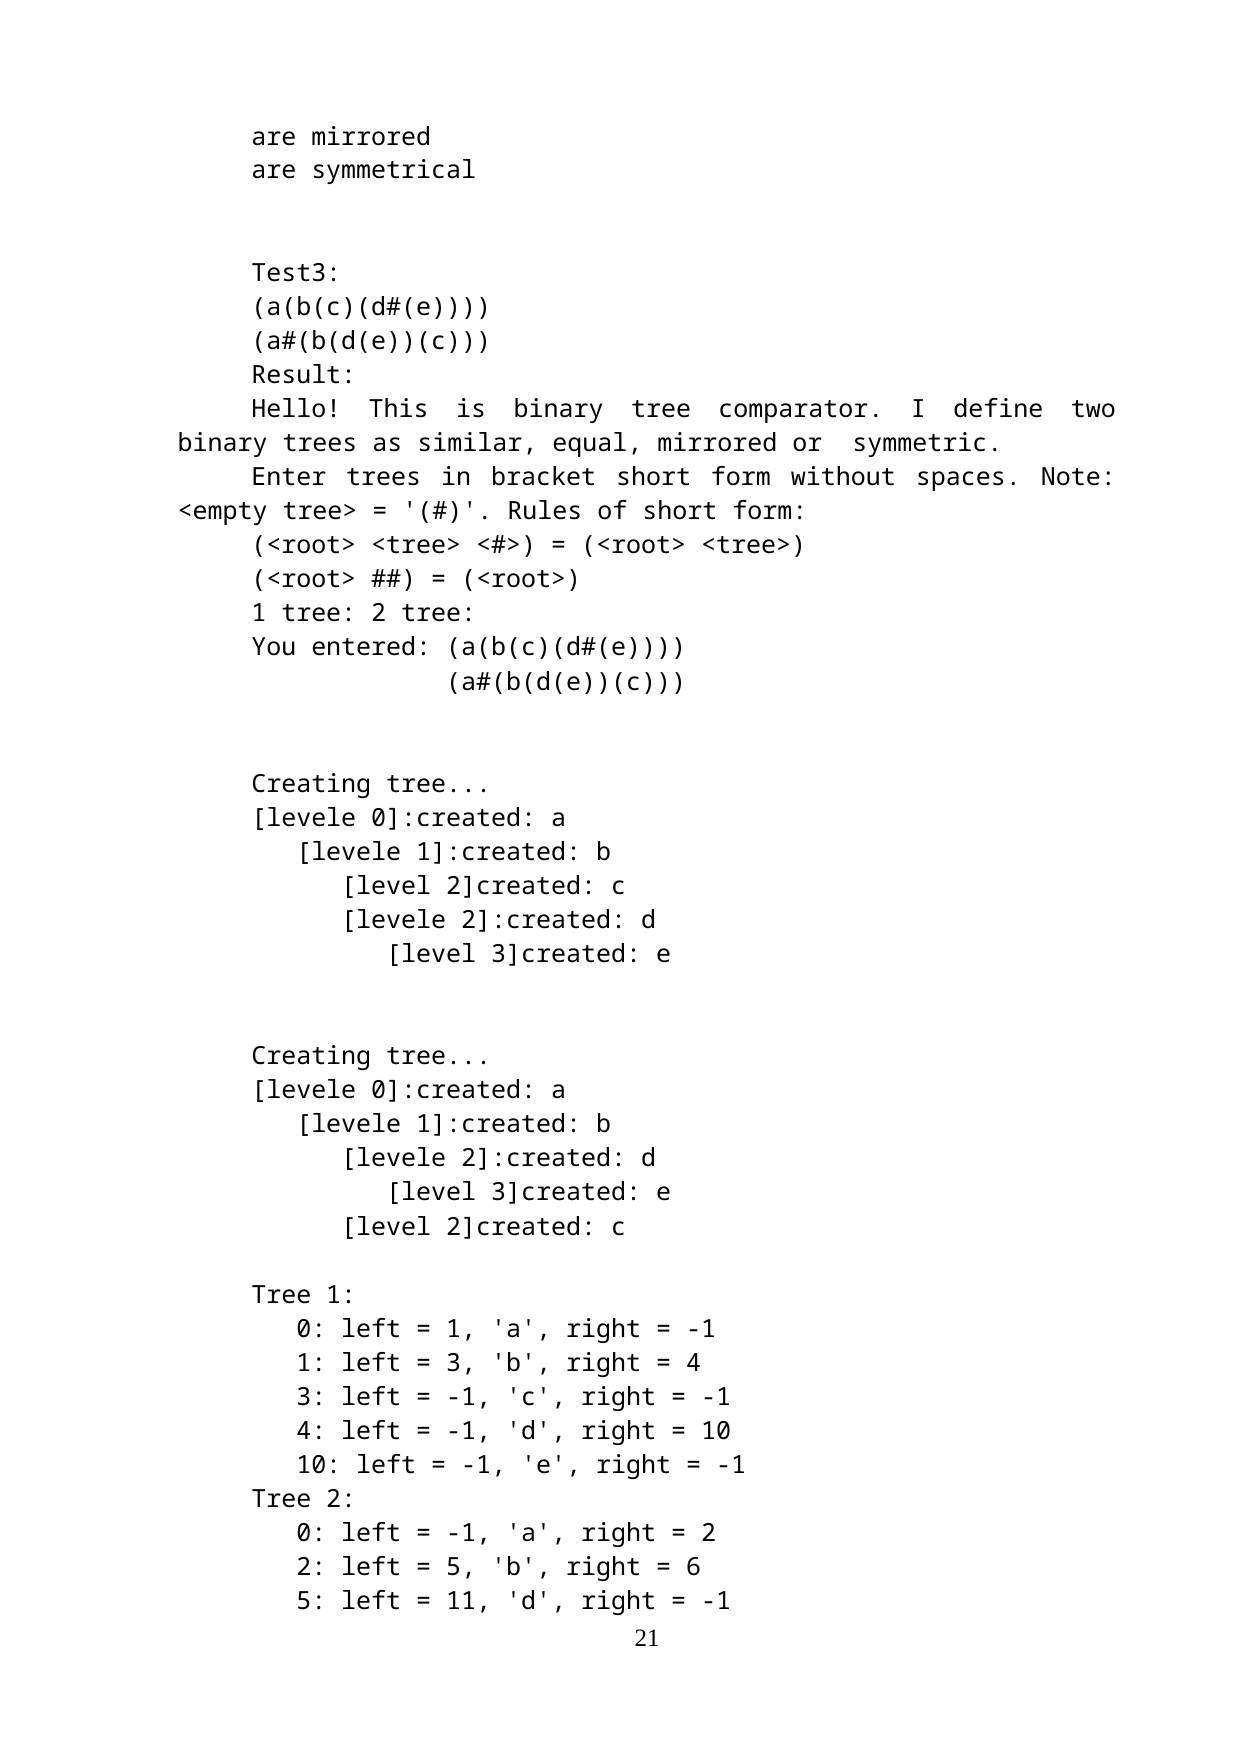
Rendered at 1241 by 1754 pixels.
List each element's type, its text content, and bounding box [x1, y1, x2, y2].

text Creating tree... [177, 1038, 1116, 1072]
text 0: left = -1, 'a', right = 2 [177, 1515, 1116, 1549]
text [levele 2]:created: d [177, 902, 1116, 936]
text are mirrored [177, 118, 1116, 152]
text [levele 0]:created: a [177, 799, 1116, 833]
text [levele 0]:created: a [177, 1072, 1116, 1106]
text (a#(b(d(e))(c))) [177, 322, 1116, 357]
text (a(b(c)(d#(e)))) [177, 288, 1116, 322]
text [level 2]created: c [177, 1208, 1116, 1242]
text (<root> <tree> <#>) = (<root> <tree>) [177, 527, 1116, 561]
text are symmetrical [177, 152, 1116, 186]
text [level 2]created: c [177, 867, 1116, 902]
text [level 3]created: e [177, 1174, 1116, 1208]
text You entered: (a(b(c)(d#(e)))) [177, 629, 1116, 663]
text Tree 2: [177, 1481, 1116, 1515]
text [levele 1]:created: b [177, 1106, 1116, 1140]
text [levele 2]:created: d [177, 1140, 1116, 1174]
text 5: left = 11, 'd', right = -1 [177, 1583, 1116, 1617]
text 0: left = 1, 'a', right = -1 [177, 1310, 1116, 1344]
text 2: left = 5, 'b', right = 6 [177, 1549, 1116, 1583]
text 1 tree: 2 tree: [177, 595, 1116, 629]
text Enter trees in bracket short form without spaces. Note: <empty tree> = '(#)'. Rules of short form: [177, 459, 1116, 527]
text Result: [177, 357, 1116, 391]
text (<root> ##) = (<root>) [177, 561, 1116, 595]
text [levele 1]:created: b [177, 833, 1116, 867]
text 10: left = -1, 'e', right = -1 [177, 1447, 1116, 1481]
text (a#(b(d(e))(c))) [177, 663, 1116, 697]
text Test3: [177, 254, 1116, 288]
text Creating tree... [177, 765, 1116, 799]
text [level 3]created: e [177, 936, 1116, 970]
text 4: left = -1, 'd', right = 10 [177, 1412, 1116, 1447]
text Hello! This is binary tree comparator. I define two binary trees as similar, equal, mirrored or symmetric. [177, 391, 1116, 459]
text Tree 1: [177, 1276, 1116, 1310]
text 1: left = 3, 'b', right = 4 [177, 1344, 1116, 1378]
text 3: left = -1, 'c', right = -1 [177, 1378, 1116, 1412]
